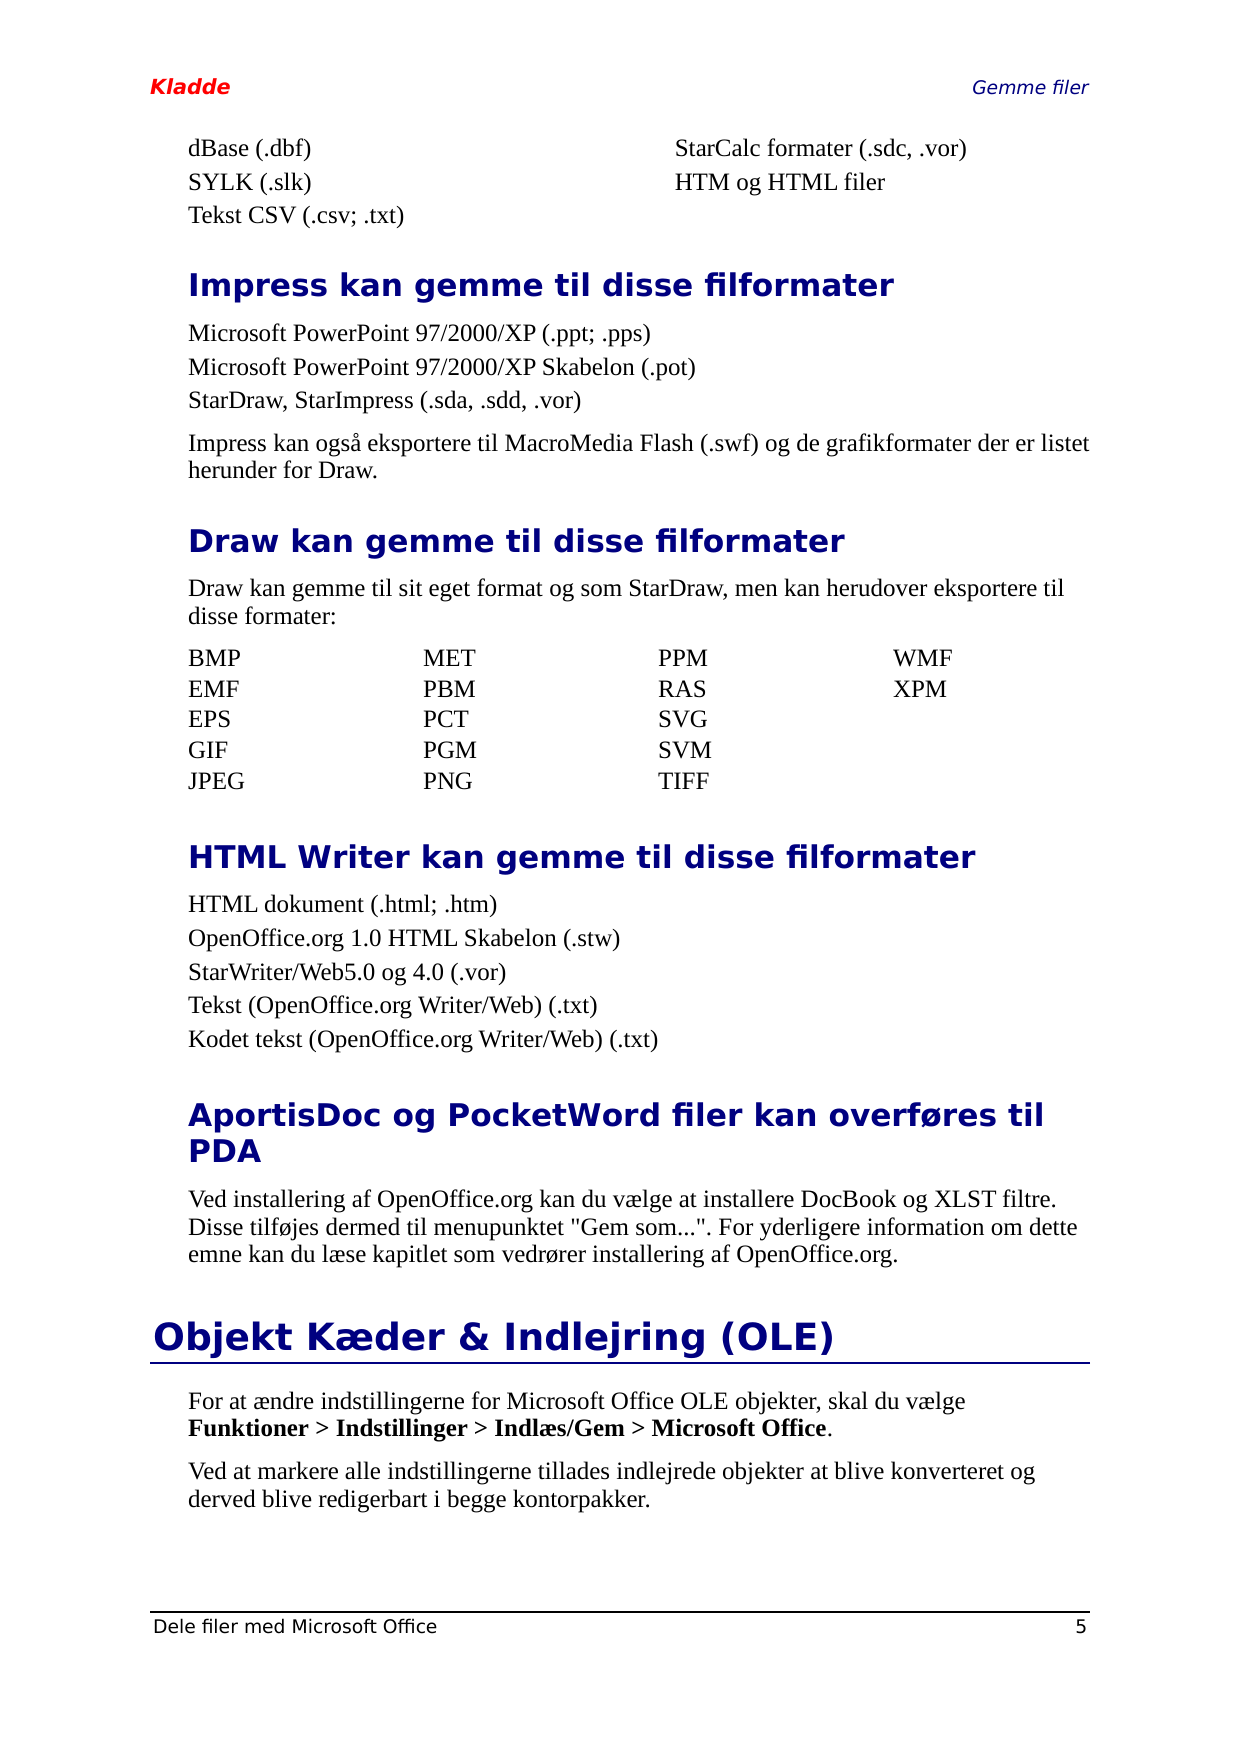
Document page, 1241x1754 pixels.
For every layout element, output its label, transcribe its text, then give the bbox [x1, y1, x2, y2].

text Ved installering af OpenOffice.org kan du vælge at installere DocBook og XLST filtre. Disse tilføjes dermed til menupunktet "Gem som...". For yderligere information om dette emne kan du læse kapitlet som vedrører installering af OpenOffice.org. [188, 1185, 1090, 1268]
text Ved at markere alle indstillingerne tillades indlejrede objekter at blive konverteret og derved blive redigerbart i begge kontorpakker. [188, 1457, 1090, 1512]
subtitle HTML Writer kan gemme til disse filformater [188, 839, 1090, 876]
text Kodet tekst (OpenOffice.org Writer/Web) (.txt) [188, 1025, 1090, 1053]
table_header MET PBM PCT PGM PNG [385, 644, 620, 794]
text Tekst CSV (.csv; .txt) [188, 201, 637, 229]
subtitle AportisDoc og PocketWord filer kan overføres til PDA [188, 1098, 1090, 1170]
text SYLK (.slk) [188, 168, 637, 195]
text For at ændre indstillingerne for Microsoft Office OLE objekter, skal du vælge Funktioner > Indstillinger > Indlæs/Gem > Microsoft Office. [188, 1387, 1090, 1442]
subtitle Draw kan gemme til disse filformater [188, 523, 1090, 559]
text StarWriter/Web5.0 og 4.0 (.vor) [188, 958, 1090, 986]
subtitle Impress kan gemme til disse filformater [188, 268, 1090, 304]
text Microsoft PowerPoint 97/2000/XP (.ppt; .pps) [188, 319, 1090, 347]
text OpenOffice.org 1.0 HTML Skabelon (.stw) [188, 924, 1090, 952]
text Draw kan gemme til sit eget format og som StarDraw, men kan herudover eksportere til disse formater: [188, 574, 1090, 629]
text dBase (.dbf) [188, 134, 637, 162]
text Microsoft PowerPoint 97/2000/XP Skabelon (.pot) [188, 353, 1090, 380]
table_header WMF XPM [855, 644, 1090, 794]
text StarCalc formater (.sdc, .vor) [674, 134, 1090, 162]
text HTM og HTML filer [674, 168, 1090, 195]
text HTML dokument (.html; .htm) [188, 891, 1090, 918]
subtitle Objekt Kæder & Indlejring (OLE) [150, 1313, 1090, 1362]
text StarDraw, StarImpress (.sda, .sdd, .vor) [188, 386, 1090, 414]
table_header BMP EMF EPS GIF JPEG [150, 644, 385, 794]
table_header PPM RAS SVG SVM TIFF [620, 644, 855, 794]
text Tekst (OpenOffice.org Writer/Web) (.txt) [188, 991, 1090, 1019]
text Impress kan også eksportere til MacroMedia Flash (.swf) og de grafikformater der er listet herunder for Draw. [188, 429, 1090, 484]
